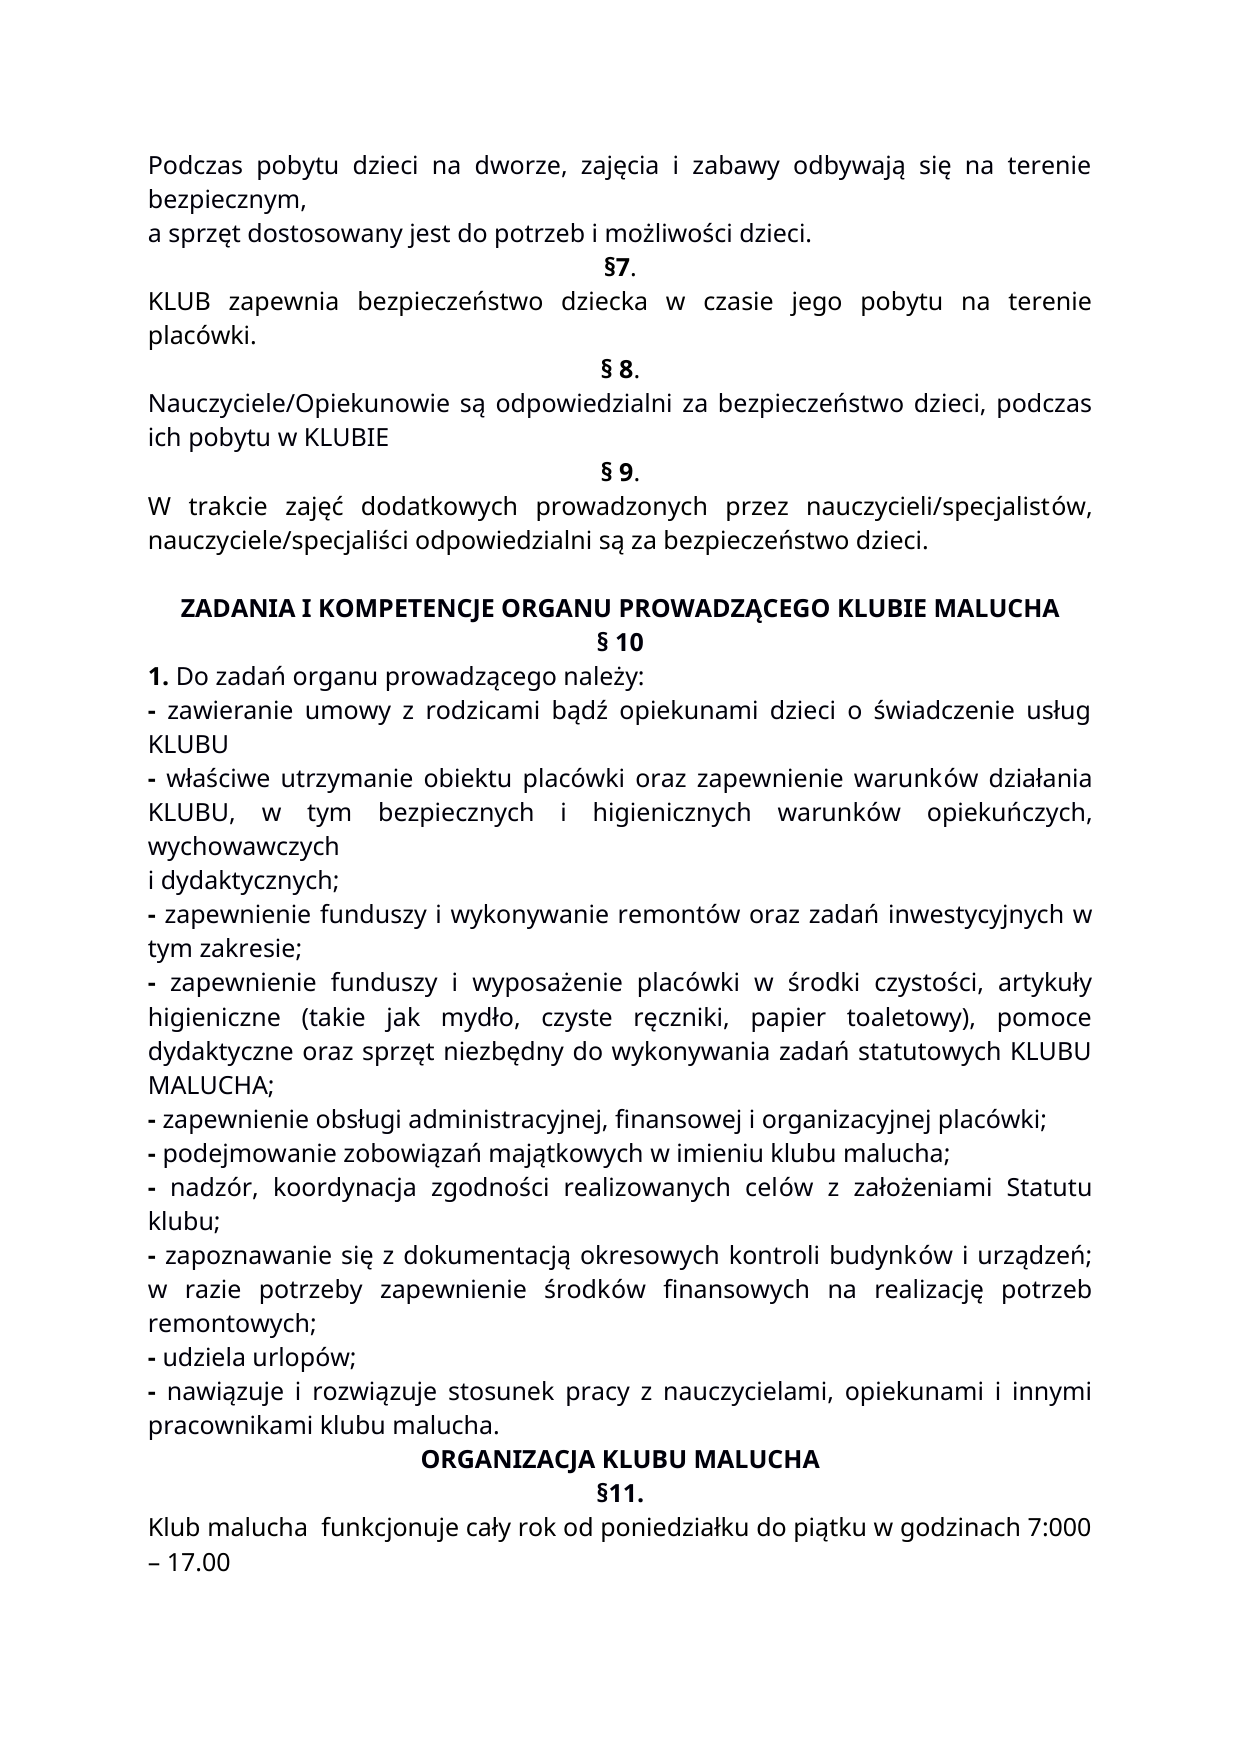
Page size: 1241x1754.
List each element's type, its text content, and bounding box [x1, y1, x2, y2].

text - podejmowanie zobowiązań majątkowych w imieniu klubu malucha; [148, 1135, 1093, 1169]
text W trakcie zajęć dodatkowych prowadzonych przez nauczycieli/specjalistów, nauczyciele/specjaliści odpowiedzialni są za bezpieczeństwo dzieci. [148, 488, 1093, 556]
text § 10 [148, 624, 1093, 658]
text - udziela urlopów; [148, 1340, 1093, 1374]
text 1. Do zadań organu prowadzącego należy: [148, 658, 1093, 693]
text - zapoznawanie się z dokumentacją okresowych kontroli budynków i urządzeń; w razie potrzeby zapewnienie środków finansowych na realizację potrzeb remontowych; [148, 1238, 1093, 1340]
text - właściwe utrzymanie obiektu placówki oraz zapewnienie warunków działania KLUBU, w tym bezpiecznych i higienicznych warunków opiekuńczych, wychowawczych i dydaktycznych; [148, 761, 1093, 897]
text §7. [148, 250, 1093, 284]
text - zapewnienie obsługi administracyjnej, finansowej i organizacyjnej placówki; [148, 1101, 1093, 1135]
text Nauczyciele/Opiekunowie są odpowiedzialni za bezpieczeństwo dzieci, podczas ich pobytu w KLUBIE [148, 386, 1093, 454]
text §11. [148, 1476, 1093, 1510]
text Podczas pobytu dzieci na dworze, zajęcia i zabawy odbywają się na terenie bezpiecznym, a sprzęt dostosowany jest do potrzeb i możliwości dzieci. [148, 148, 1093, 250]
text KLUB zapewnia bezpieczeństwo dziecka w czasie jego pobytu na terenie placówki. [148, 284, 1093, 352]
text - zawieranie umowy z rodzicami bądź opiekunami dzieci o świadczenie usług KLUBU [148, 693, 1093, 761]
text ORGANIZACJA KLUBU MALUCHA [148, 1442, 1093, 1476]
text § 8. [148, 352, 1093, 386]
text - nadzór, koordynacja zgodności realizowanych celów z założeniami Statutu klubu; [148, 1169, 1093, 1238]
text ZADANIA I KOMPETENCJE ORGANU PROWADZĄCEGO KLUBIE MALUCHA [148, 590, 1093, 624]
text - zapewnienie funduszy i wykonywanie remontów oraz zadań inwestycyjnych w tym zakresie; [148, 897, 1093, 965]
text - zapewnienie funduszy i wyposażenie placówki w środki czystości, artykuły higieniczne (takie jak mydło, czyste ręczniki, papier toaletowy), pomoce dydaktyczne oraz sprzęt niezbędny do wykonywania zadań statutowych KLUBU MALUCHA; [148, 965, 1093, 1101]
text - nawiązuje i rozwiązuje stosunek pracy z nauczycielami, opiekunami i innymi pracownikami klubu malucha. [148, 1374, 1093, 1442]
text § 9. [148, 454, 1093, 488]
text Klub malucha funkcjonuje cały rok od poniedziałku do piątku w godzinach 7:000 – 17.00 [148, 1510, 1093, 1578]
